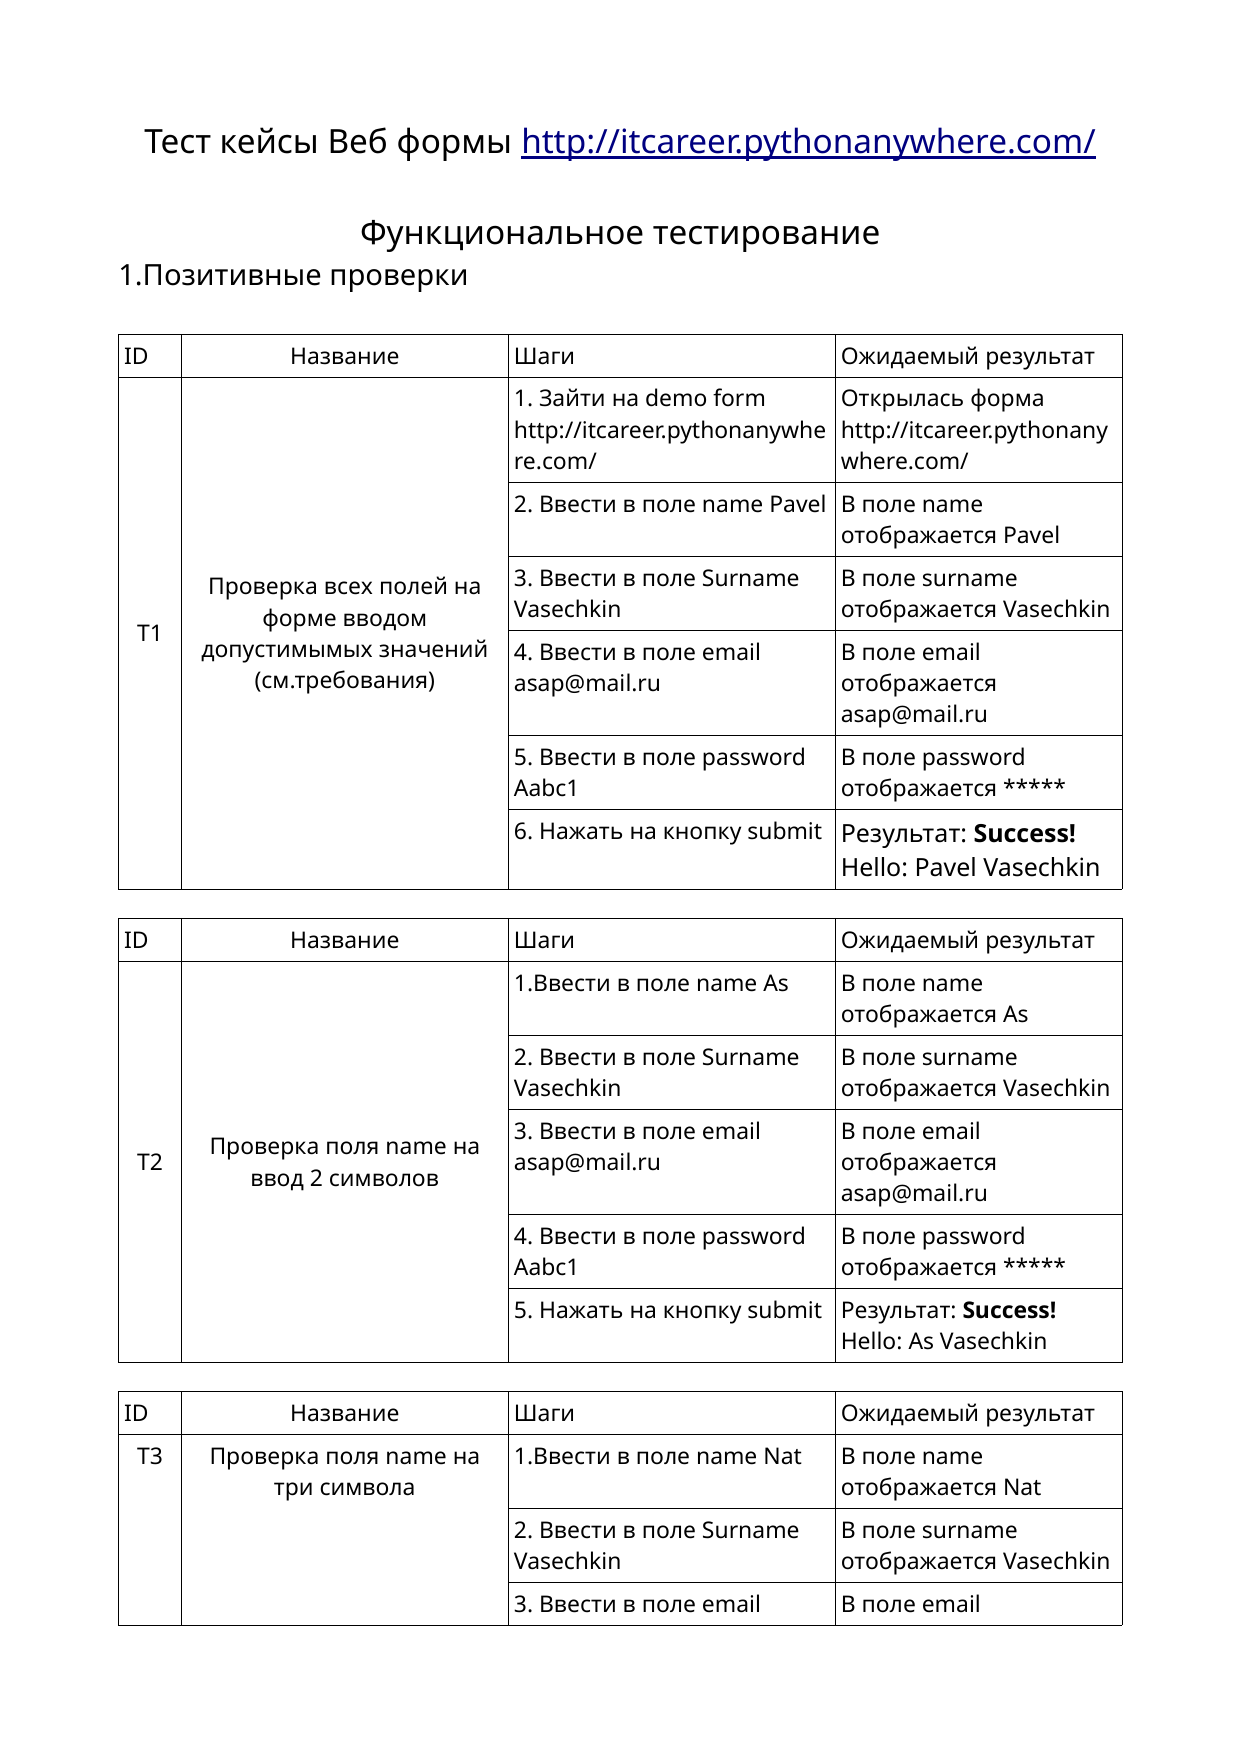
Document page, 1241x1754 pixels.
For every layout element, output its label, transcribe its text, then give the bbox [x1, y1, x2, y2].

table_cell В поле email отображается asap@mail.ru [836, 631, 1122, 735]
table_cell 1.Ввести в поле name As [509, 962, 835, 1035]
table_cell 5. Ввести в поле password Aabc1 [509, 736, 835, 809]
table_header Название [182, 919, 508, 961]
table_cell Проверка поля name на три символа [182, 1435, 508, 1625]
table_cell В поле name отображается As [836, 962, 1122, 1035]
table_cell T3 [119, 1435, 181, 1625]
table_cell 2. Ввести в поле name Pavel [509, 483, 835, 556]
table_header Ожидаемый результат [836, 919, 1122, 961]
table_cell 3. Ввести в поле email asap@mail.ru [509, 1110, 835, 1214]
table_cell В поле password отображается ***** [836, 736, 1122, 809]
table_cell Результат: Success! Hello: Pavel Vasechkin [836, 810, 1122, 889]
table_header Шаги [509, 919, 835, 961]
table_cell В поле password отображается ***** [836, 1215, 1122, 1288]
text Функциональное тестирование [118, 209, 1122, 254]
table_header Шаги [509, 1392, 835, 1434]
table_cell 4. Ввести в поле email asap@mail.ru [509, 631, 835, 735]
table_cell Открылась форма http://itcareer.pythonanywhere.com/ [836, 378, 1122, 482]
table_header Ожидаемый результат [836, 335, 1122, 377]
text 1.Позитивные проверки [118, 254, 1122, 294]
table_header Название [182, 335, 508, 377]
table_cell В поле surname отображается Vasechkin [836, 557, 1122, 630]
table_cell 1. Зайти на demo form http://itcareer.pythonanywhere.com/ [509, 378, 835, 482]
table_header Шаги [509, 335, 835, 377]
table_cell 3. Ввести в поле email [509, 1583, 835, 1625]
table_cell 4. Ввести в поле password Aabc1 [509, 1215, 835, 1288]
table_cell В поле email отображается asap@mail.ru [836, 1110, 1122, 1214]
table_cell 5. Нажать на кнопку submit [509, 1289, 835, 1362]
table_header Ожидаемый результат [836, 1392, 1122, 1434]
table_cell 2. Ввести в поле Surname Vasechkin [509, 1509, 835, 1582]
table_cell Проверка поля name на ввод 2 символов [182, 962, 508, 1362]
table_cell Проверка всех полей на форме вводом допустимымых значений (см.требования) [182, 378, 508, 889]
table_cell 2. Ввести в поле Surname Vasechkin [509, 1036, 835, 1109]
table_header ID [119, 919, 181, 961]
table_cell 3. Ввести в поле Surname Vasechkin [509, 557, 835, 630]
table_cell T2 [119, 962, 181, 1362]
table_cell В поле email [836, 1583, 1122, 1625]
table_cell Результат: Success! Hello: As Vasechkin [836, 1289, 1122, 1362]
table_header Название [182, 1392, 508, 1434]
table_cell В поле name отображается Nat [836, 1435, 1122, 1508]
table_cell В поле name отображается Pavel [836, 483, 1122, 556]
table_header ID [119, 1392, 181, 1434]
table_header ID [119, 335, 181, 377]
table_cell T1 [119, 378, 181, 889]
table_cell В поле surname отображается Vasechkin [836, 1036, 1122, 1109]
text Тест кейсы Веб формы http://itcareer.pythonanywhere.com/ [118, 118, 1122, 163]
table_cell В поле surname отображается Vasechkin [836, 1509, 1122, 1582]
table_cell 1.Ввести в поле name Nat [509, 1435, 835, 1508]
table_cell 6. Нажать на кнопку submit [509, 810, 835, 889]
